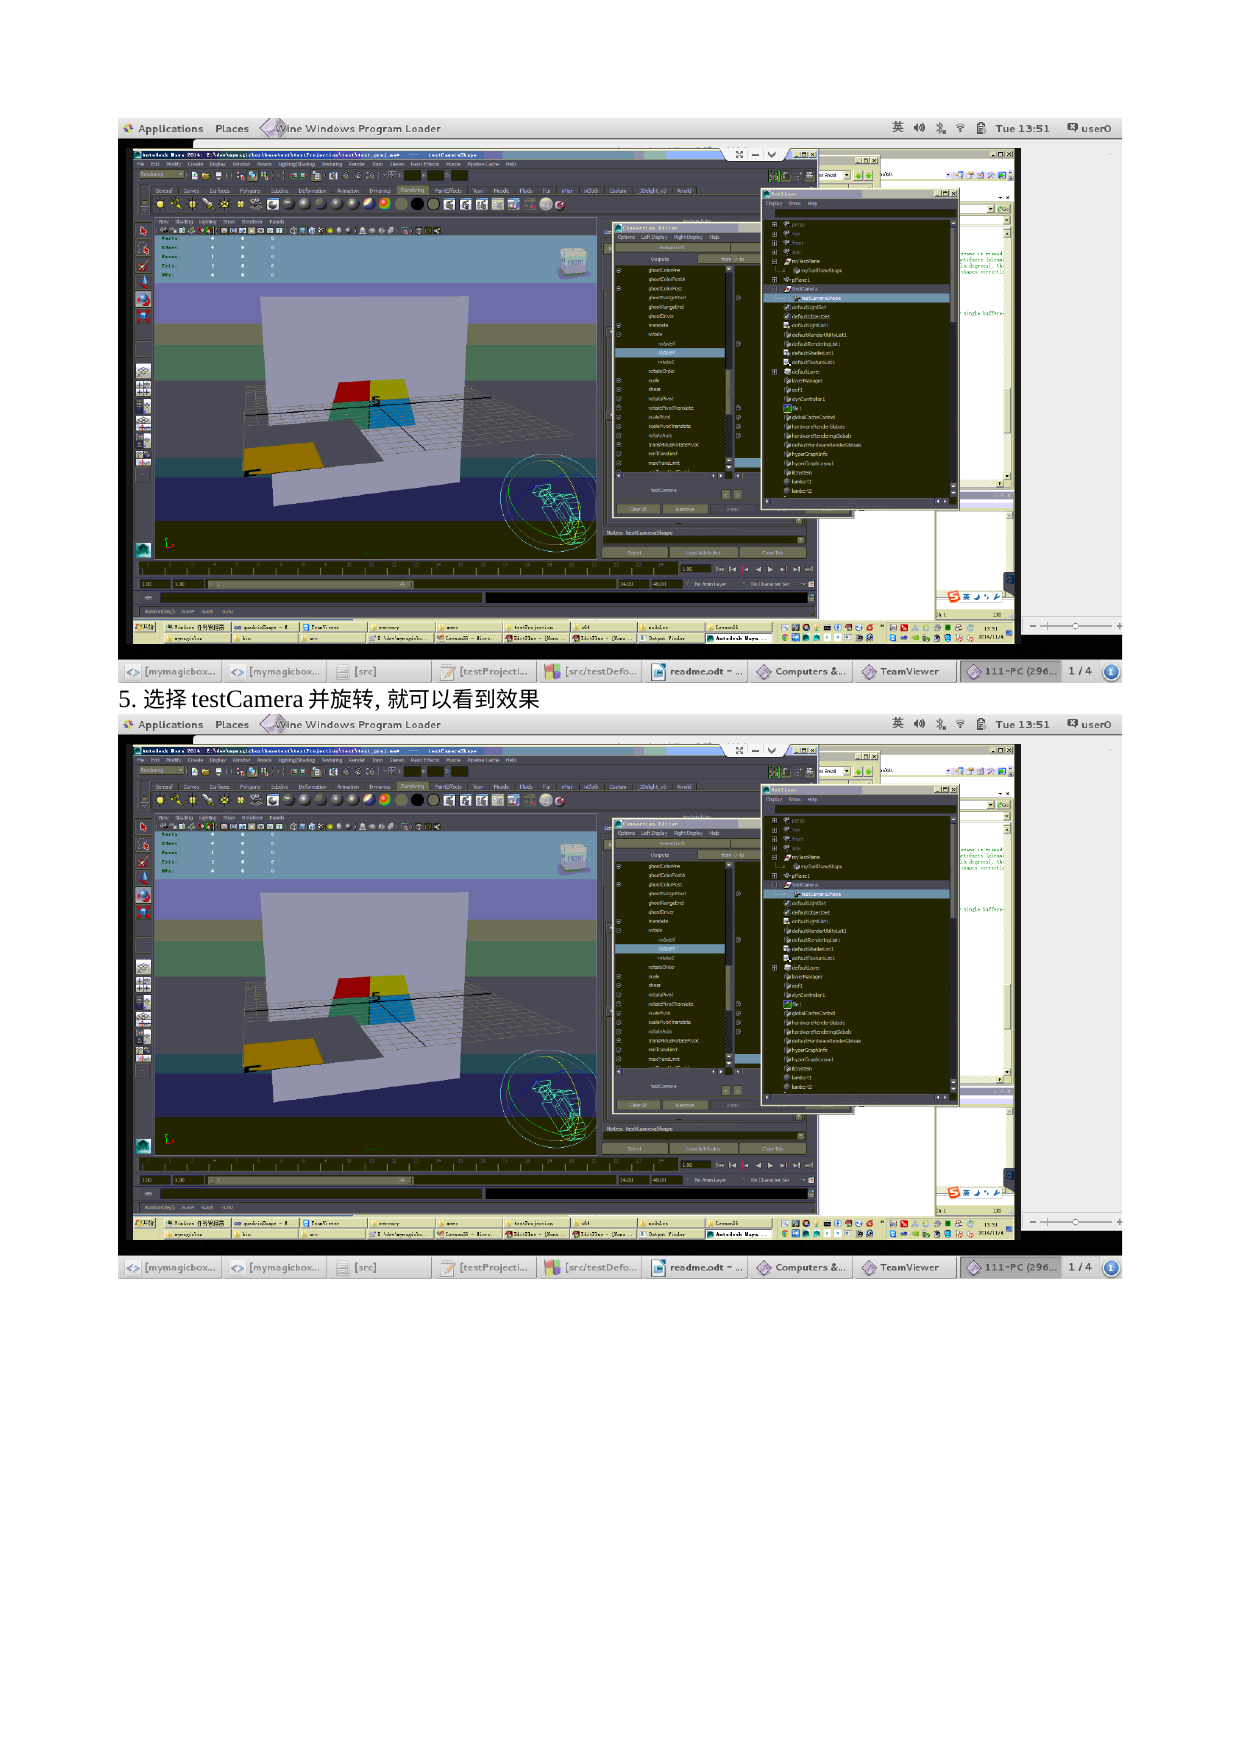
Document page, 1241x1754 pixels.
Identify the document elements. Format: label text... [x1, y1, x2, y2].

picture [118, 118, 1123, 683]
picture [118, 714, 1123, 1279]
text 5. 选择testCamera并旋转, 就可以看到效果 [118, 683, 1122, 714]
